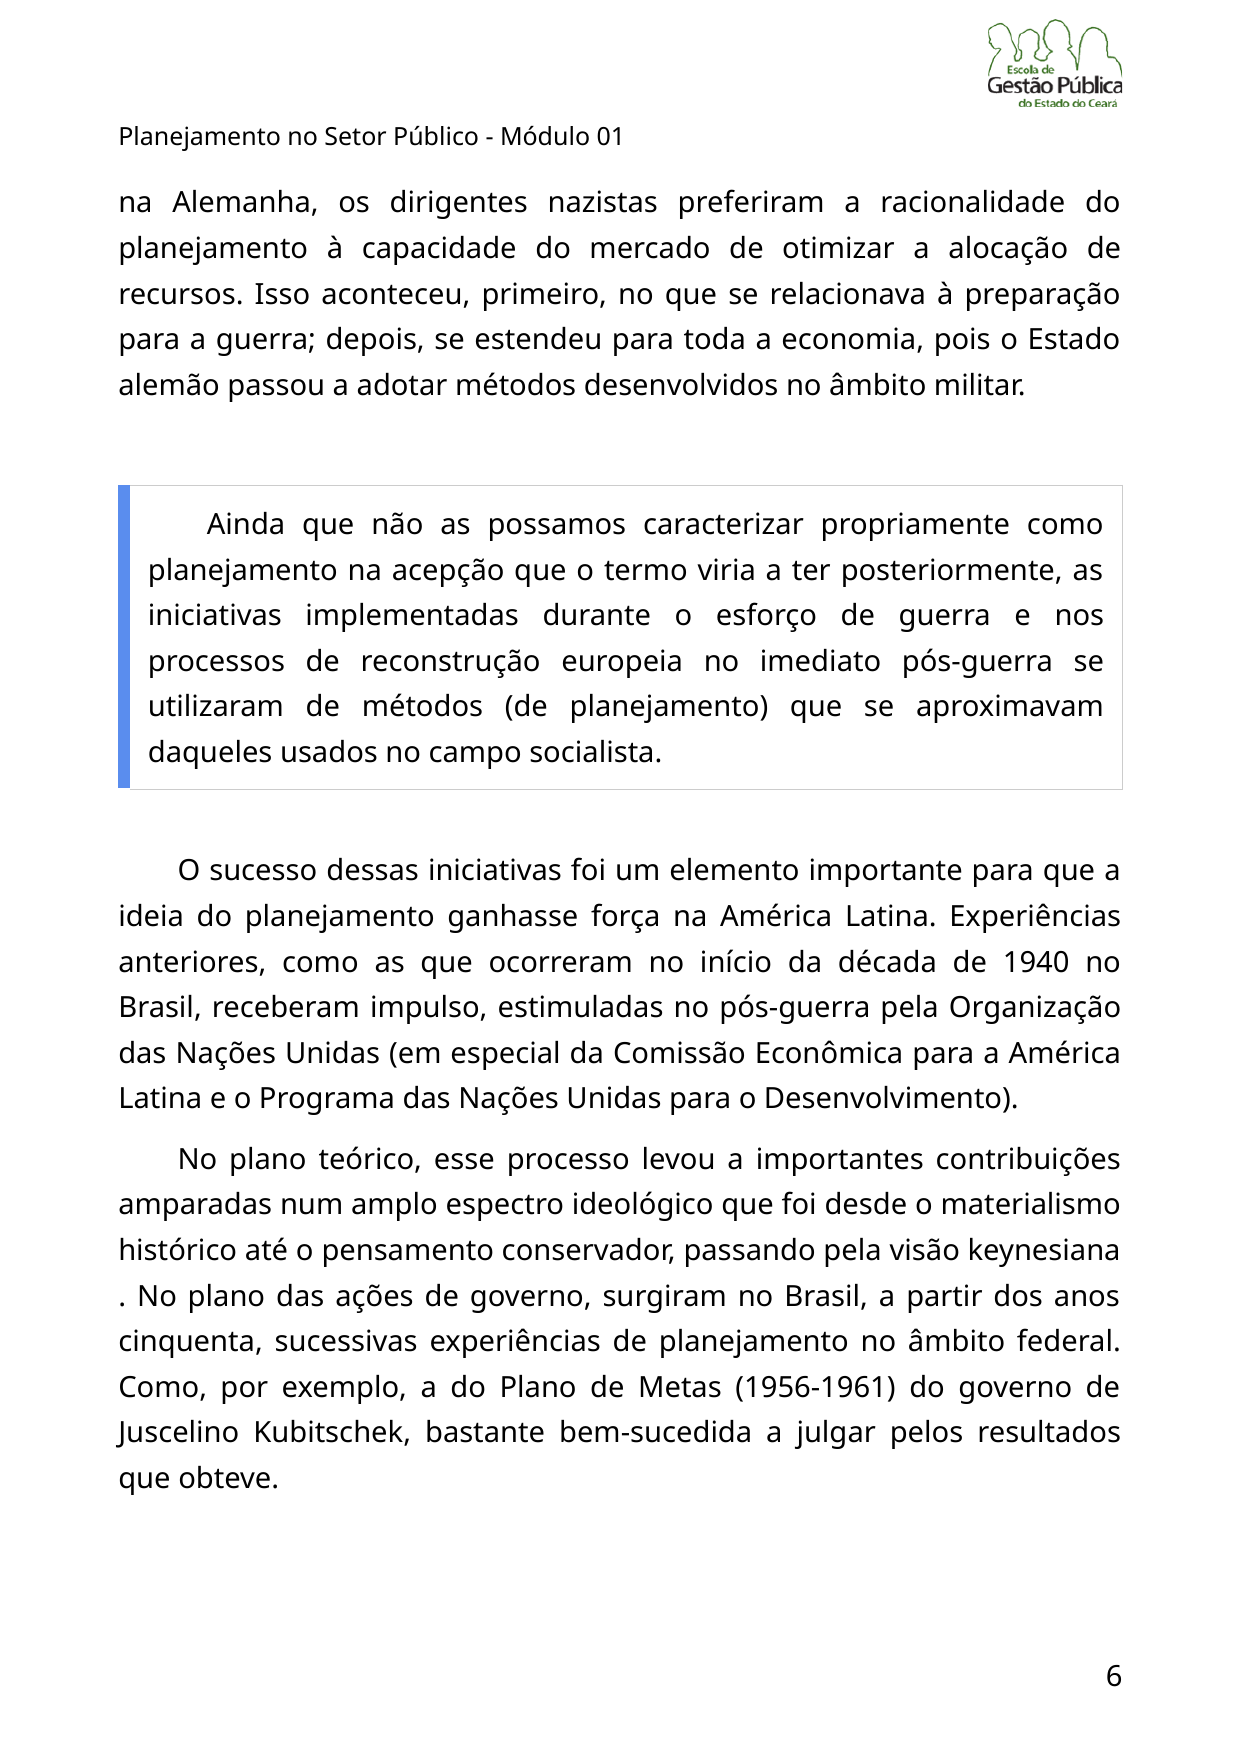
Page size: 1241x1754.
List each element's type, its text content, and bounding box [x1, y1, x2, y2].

text No plano teórico, esse processo levou a importantes contribuições amparadas num amplo espectro ideológico que foi desde o materialismo histórico até o pensamento conservador, passando pela visão keynesiana . No plano das ações de governo, surgiram no Brasil, a partir dos anos cinquenta, sucessivas experiências de planejamento no âmbito federal. Como, por exemplo, a do Plano de Metas (1956-1961) do governo de Juscelino Kubitschek, bastante bem-sucedida a julgar pelos resultados que obteve. [118, 1138, 1122, 1497]
table_header [118, 485, 130, 788]
picture [118, 19, 1123, 107]
table_header Ainda que não as possamos caracterizar propriamente como planejamento na acepção que o termo viria a ter posteriormente, as iniciativas implementadas durante o esforço de guerra e nos processos de reconstrução europeia no imediato pós-guerra se utilizaram de métodos (de planejamento) que se aproximavam daqueles usados no campo socialista. [130, 486, 1122, 788]
text O sucesso dessas iniciativas foi um elemento importante para que a ideia do planejamento ganhasse força na América Latina. Experiências anteriores, como as que ocorreram no início da década de 1940 no Brasil, receberam impulso, estimuladas no pós-guerra pela Organização das Nações Unidas (em especial da Comissão Econômica para a América Latina e o Programa das Nações Unidas para o Desenvolvimento). [118, 850, 1122, 1117]
text na Alemanha, os dirigentes nazistas preferiram a racionalidade do planejamento à capacidade do mercado de otimizar a alocação de recursos. Isso aconteceu, primeiro, no que se relacionava à preparação para a guerra; depois, se estendeu para toda a economia, pois o Estado alemão passou a adotar métodos desenvolvidos no âmbito militar. [118, 182, 1122, 404]
